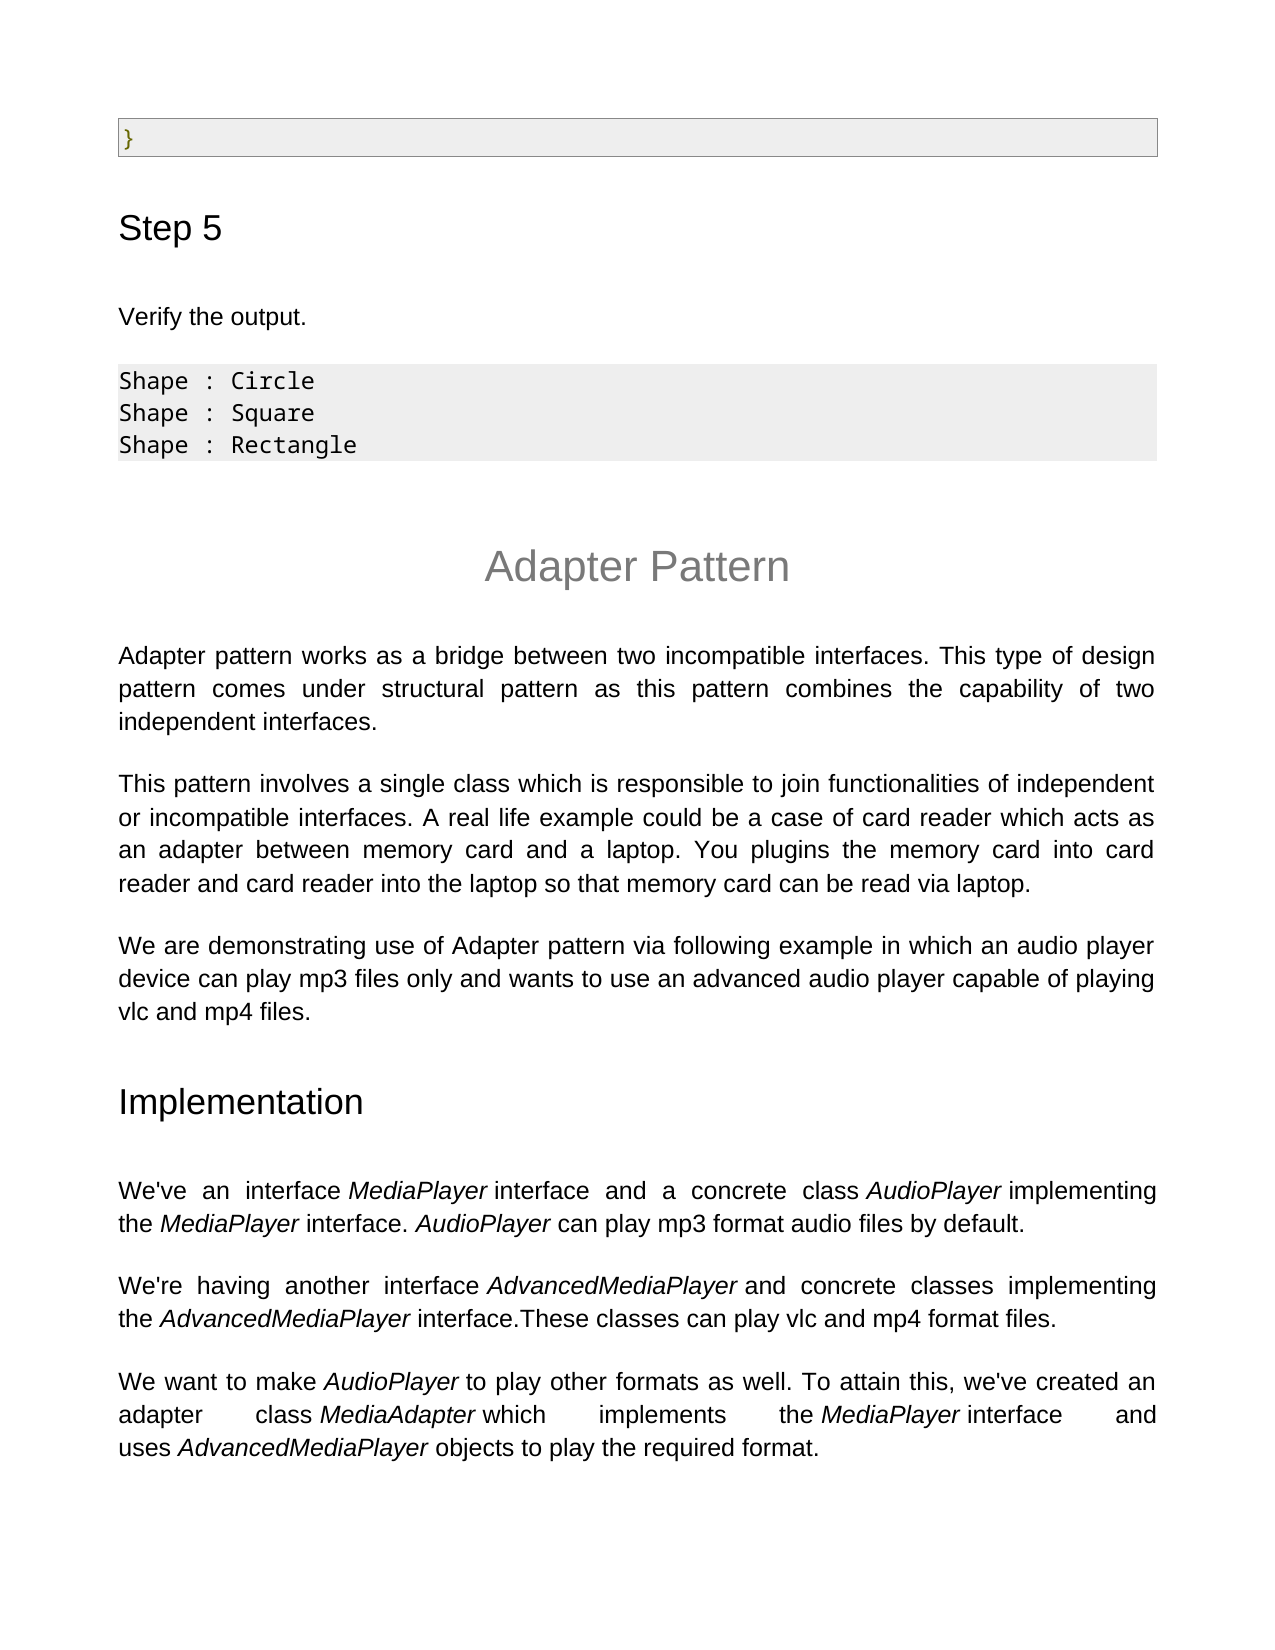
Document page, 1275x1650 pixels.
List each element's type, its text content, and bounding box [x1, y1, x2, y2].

subtitle Step 5 [118, 207, 1157, 248]
text } [119, 119, 1157, 156]
text We are demonstrating use of Adapter pattern via following example in which an audio player device can play mp3 files only and wants to use an advanced audio player capable of playing vlc and mp4 files. [118, 931, 1157, 1026]
subtitle Implementation [118, 1080, 1157, 1122]
text Verify the output. [118, 302, 1157, 331]
text Shape : Rectangle [118, 428, 1157, 461]
subtitle Adapter Pattern [118, 540, 1157, 591]
text We've an interface MediaPlayer interface and a concrete class AudioPlayer implementing the MediaPlayer interface. AudioPlayer can play mp3 format audio files by default. [118, 1176, 1157, 1237]
text Adapter pattern works as a bridge between two incompatible interfaces. This type of design pattern comes under structural pattern as this pattern combines the capability of two independent interfaces. [118, 641, 1157, 736]
text We want to make AudioPlayer to play other formats as well. To attain this, we've created an adapter class MediaAdapter which implements the MediaPlayer interface and uses AdvancedMediaPlayer objects to play the required format. [118, 1367, 1157, 1461]
text This pattern involves a single class which is responsible to join functionalities of independent or incompatible interfaces. A real life example could be a case of card reader which acts as an adapter between memory card and a laptop. You plugins the memory card into card reader and card reader into the laptop so that memory card can be read via laptop. [118, 769, 1157, 897]
text Shape : Square [118, 397, 1157, 428]
text We're having another interface AdvancedMediaPlayer and concrete classes implementing the AdvancedMediaPlayer interface.These classes can play vlc and mp4 format files. [118, 1271, 1157, 1333]
text Shape : Circle [118, 364, 1157, 397]
